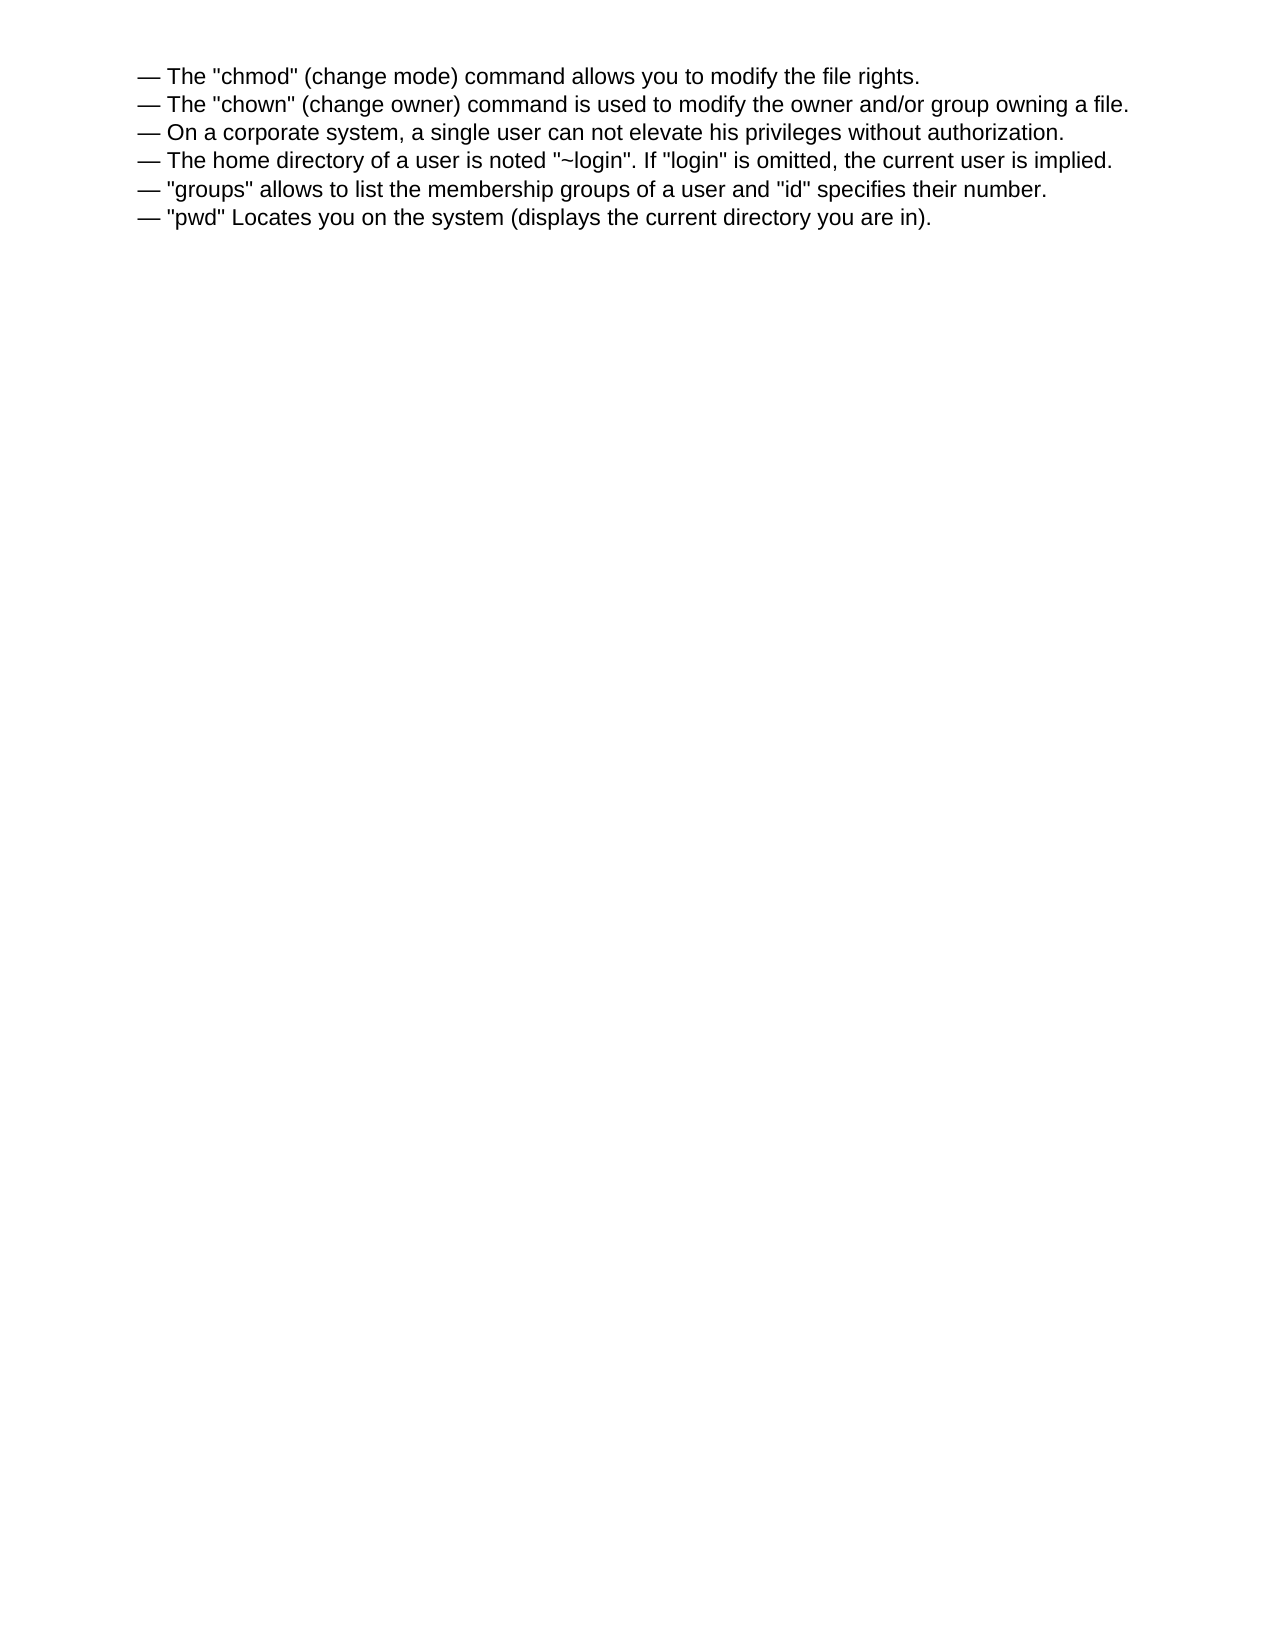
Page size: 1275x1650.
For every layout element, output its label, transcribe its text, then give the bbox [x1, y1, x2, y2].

text — The "chown" (change owner) command is used to modify the owner and/or group owning a file. [137, 91, 1167, 117]
text — On a corporate system, a single user can not elevate his privileges without authorization. [137, 119, 1167, 145]
text — The "chmod" (change mode) command allows you to modify the file rights. [137, 63, 1167, 89]
text — "groups" allows to list the membership groups of a user and "id" specifies their number. [137, 176, 1167, 202]
text — "pwd" Locates you on the system (displays the current directory you are in). [137, 204, 1167, 230]
text — The home directory of a user is noted "~login". If "login" is omitted, the current user is implied. [137, 147, 1167, 174]
